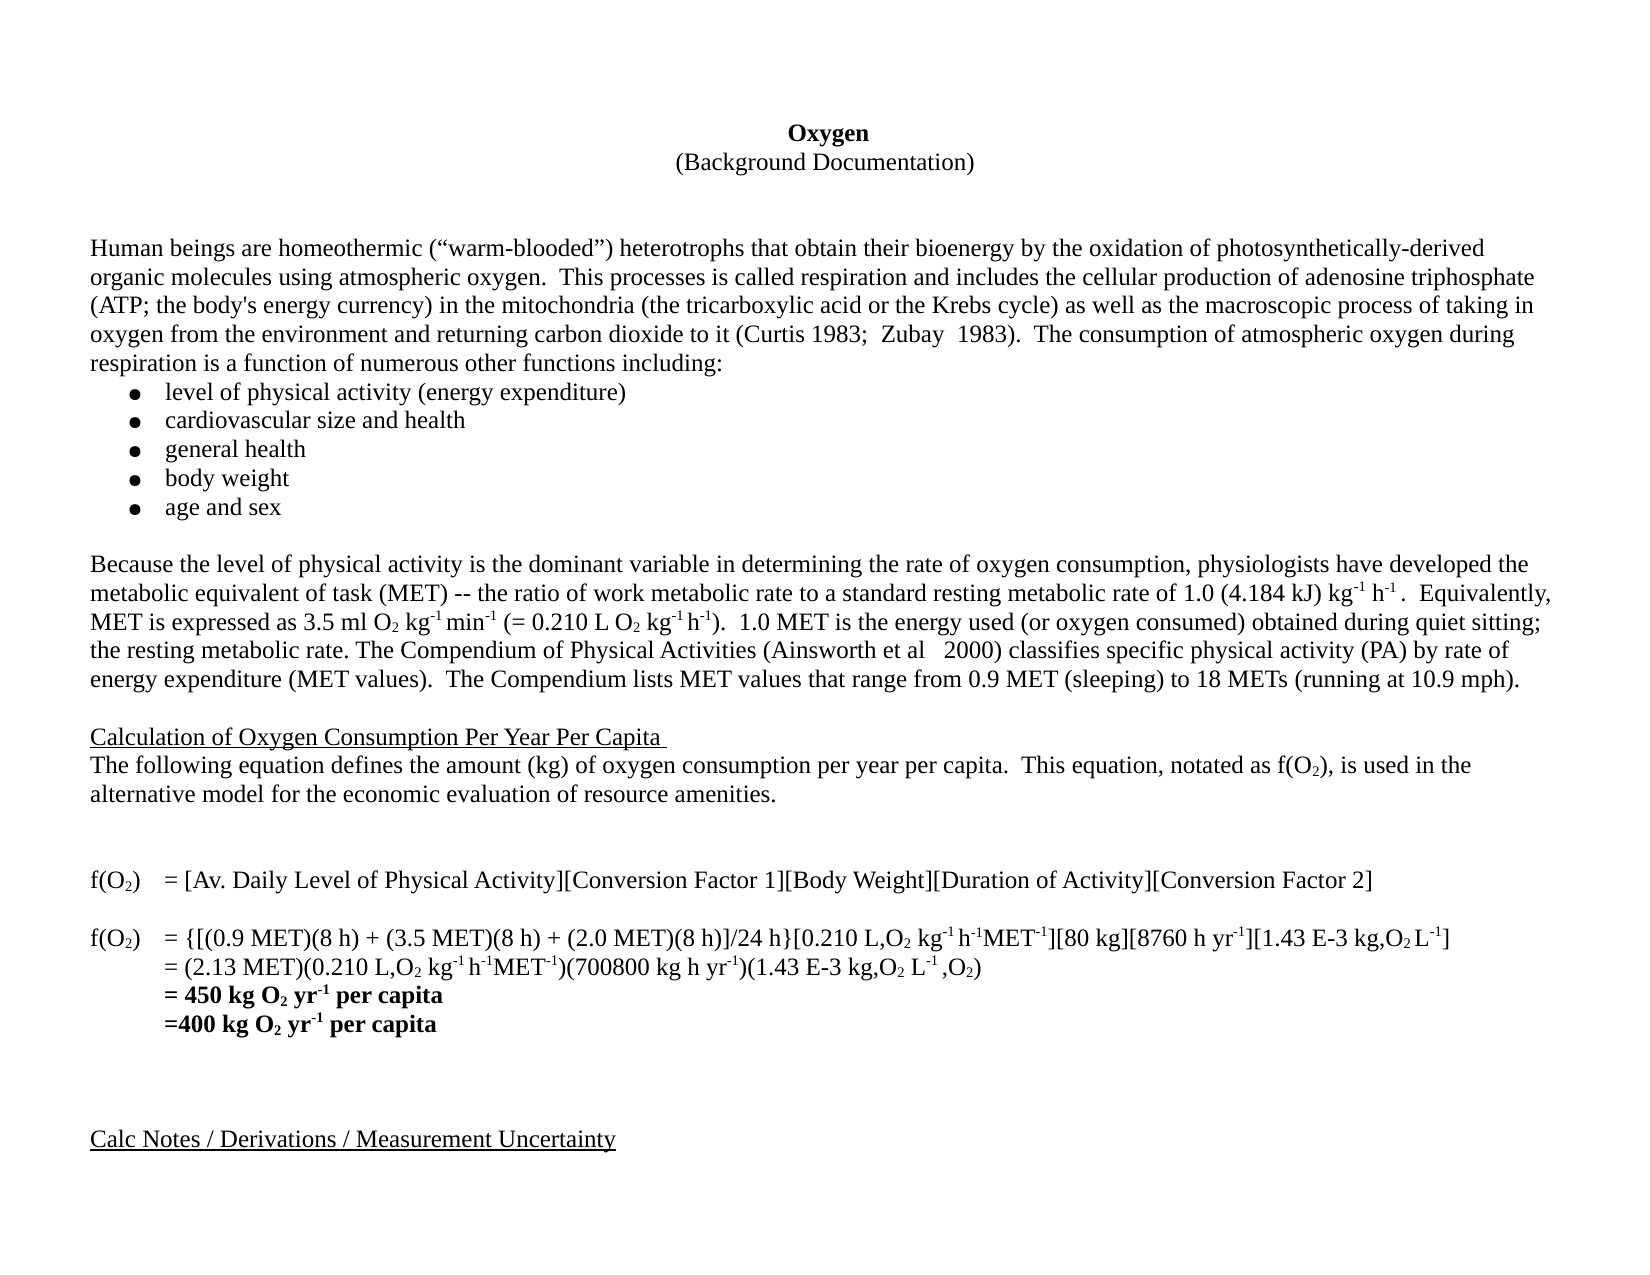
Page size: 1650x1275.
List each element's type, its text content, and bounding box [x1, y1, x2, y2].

text Human beings are homeothermic (“warm-blooded”) heterotrophs that obtain their bioenergy by the oxidation of photosynthetically-derived organic molecules using atmospheric oxygen. This processes is called respiration and includes the cellular production of adenosine triphosphate (ATP; the body's energy currency) in the mitochondria (the tricarboxylic acid or the Krebs cycle) as well as the macroscopic process of taking in oxygen from the environment and returning carbon dioxide to it (Curtis 1983; Zubay 1983). The consumption of atmospheric oxygen during respiration is a function of numerous other functions including: [90, 233, 1560, 377]
text The following equation defines the amount (kg) of oxygen consumption per year per capita. This equation, notated as f(O2), is used in the alternative model for the economic evaluation of resource amenities. [90, 751, 1560, 808]
text = 450 kg O2 yr-1 per capita [90, 981, 1560, 1009]
text Because the level of physical activity is the dominant variable in determining the rate of oxygen consumption, physiologists have developed the metabolic equivalent of task (MET) -- the ratio of work metabolic rate to a standard resting metabolic rate of 1.0 (4.184 kJ) kg-1 h-1 . Equivalently, MET is expressed as 3.5 ml O2 kg-1 min-1 (= 0.210 L O2 kg-1 h-1). 1.0 MET is the energy used (or oxygen consumed) obtained during quiet sitting; the resting metabolic rate. The Compendium of Physical Activities (Ainsworth et al 2000) classifies specific physical activity (PA) by rate of energy expenditure (MET values). The Compendium lists MET values that range from 0.9 MET (sleeping) to 18 METs (running at 10.9 mph). [90, 549, 1560, 693]
list level of physical activity (energy expenditure) [127, 377, 1560, 406]
text Calc Notes / Derivations / Measurement Uncertainty [90, 1124, 1560, 1153]
text f(O2) = [Av. Daily Level of Physical Activity][Conversion Factor 1][Body Weight][Duration of Activity][Conversion Factor 2] [90, 866, 1560, 894]
text Calculation of Oxygen Consumption Per Year Per Capita [90, 722, 1560, 751]
list general health [127, 434, 1560, 463]
text =400 kg O2 yr-1 per capita [90, 1009, 1560, 1038]
text Oxygen [90, 118, 1560, 147]
list body weight [127, 463, 1560, 492]
list cardiovascular size and health [127, 406, 1560, 434]
text (Background Documentation) [90, 147, 1560, 176]
text = (2.13 MET)(0.210 L,O2 kg-1 h-1MET-1)(700800 kg h yr-1)(1.43 E-3 kg,O2 L-1 ,O2) [90, 952, 1560, 981]
text f(O2) = {[(0.9 MET)(8 h) + (3.5 MET)(8 h) + (2.0 MET)(8 h)]/24 h}[0.210 L,O2 kg-1 h-1MET-1][80 kg][8760 h yr-1][1.43 E-3 kg,O2 L-1] [90, 923, 1560, 952]
list age and sex [127, 492, 1560, 521]
